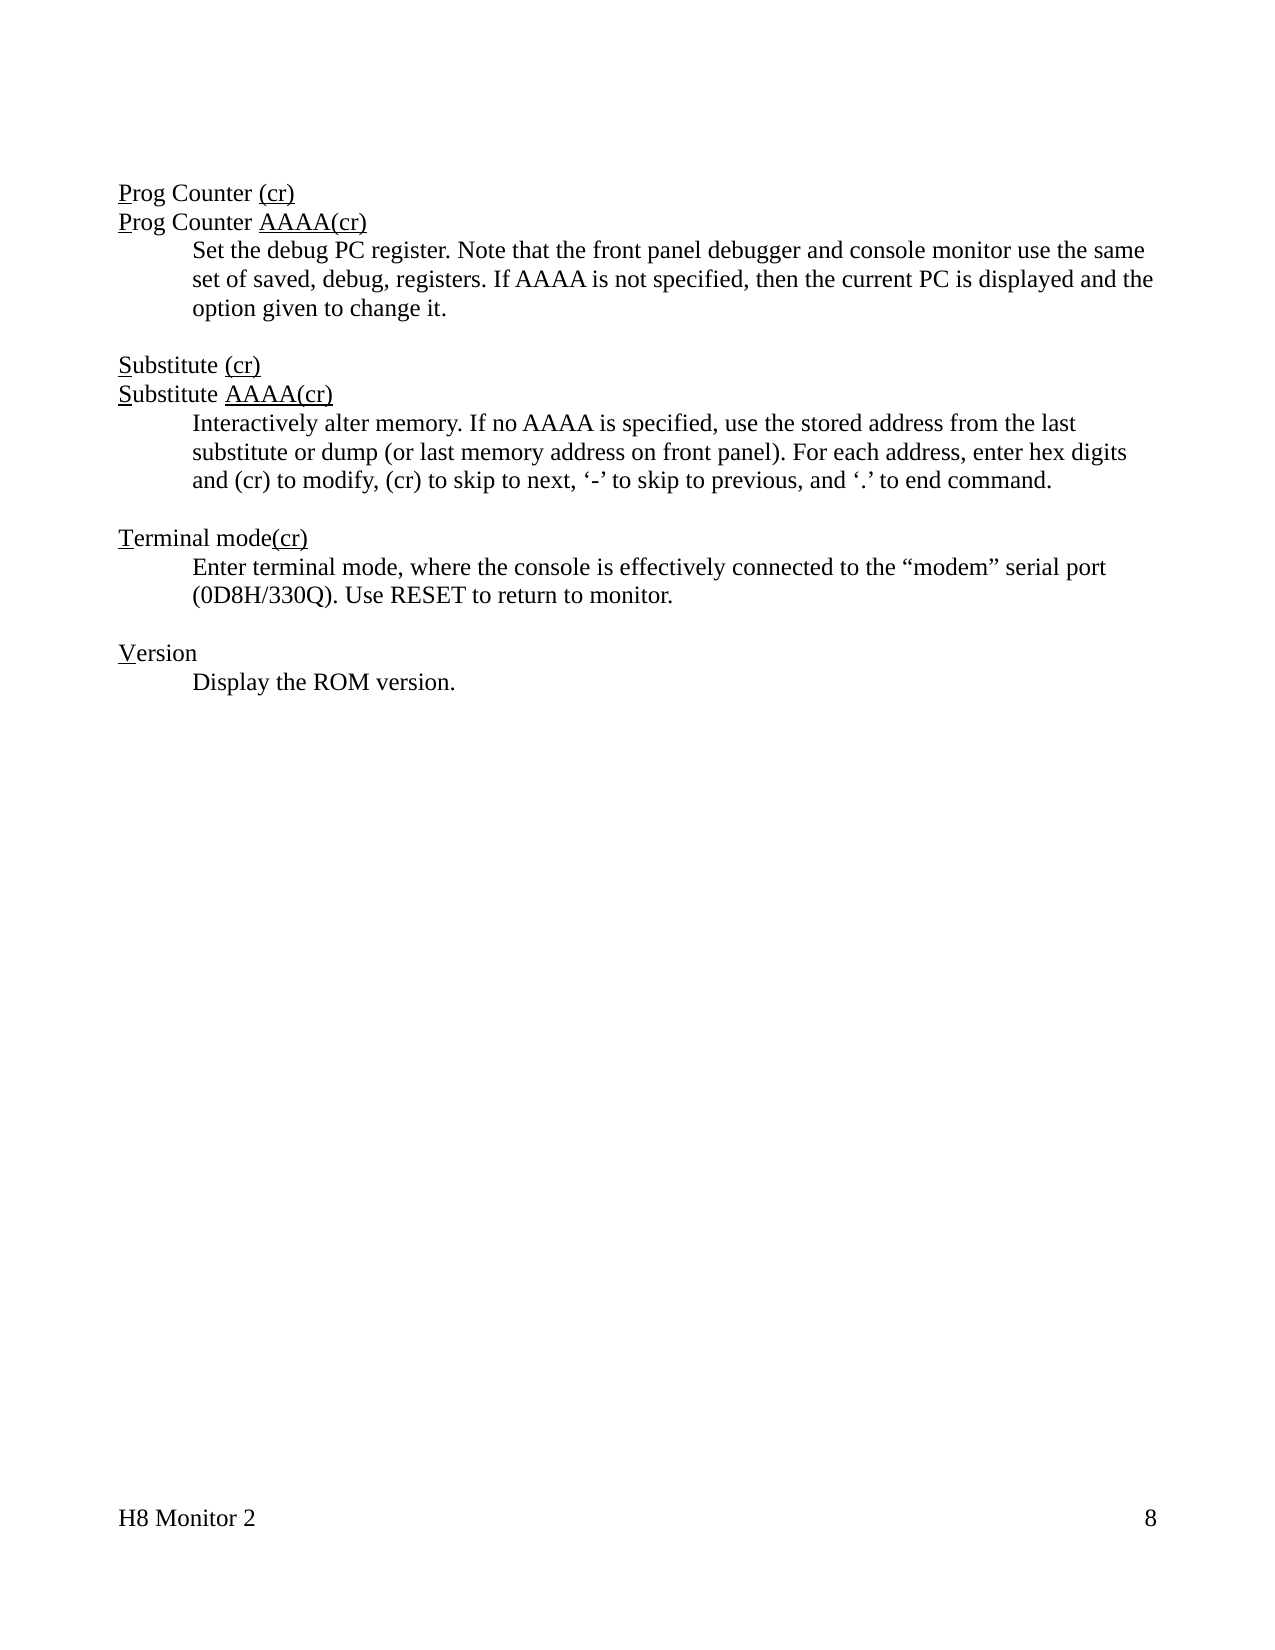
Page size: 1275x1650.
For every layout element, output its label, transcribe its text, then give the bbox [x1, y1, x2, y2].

text Version [118, 638, 1157, 667]
text Terminal mode(cr) [118, 523, 1157, 552]
text Prog Counter (cr) [118, 178, 1157, 207]
text Substitute (cr) [118, 351, 1157, 379]
text Substitute AAAA(cr) [118, 379, 1157, 408]
text Set the debug PC register. Note that the front panel debugger and console monitor use the same set of saved, debug, registers. If AAAA is not specified, then the current PC is displayed and the option given to change it. [192, 236, 1157, 322]
text Interactively alter memory. If no AAAA is specified, use the stored address from the last substitute or dump (or last memory address on front panel). For each address, enter hex digits and (cr) to modify, (cr) to skip to next, ‘-’ to skip to previous, and ‘.’ to end command. [192, 408, 1157, 494]
text Enter terminal mode, where the console is effectively connected to the “modem” serial port (0D8H/330Q). Use RESET to return to monitor. [192, 552, 1157, 609]
text Display the ROM version. [192, 667, 1157, 696]
text Prog Counter AAAA(cr) [118, 207, 1157, 236]
